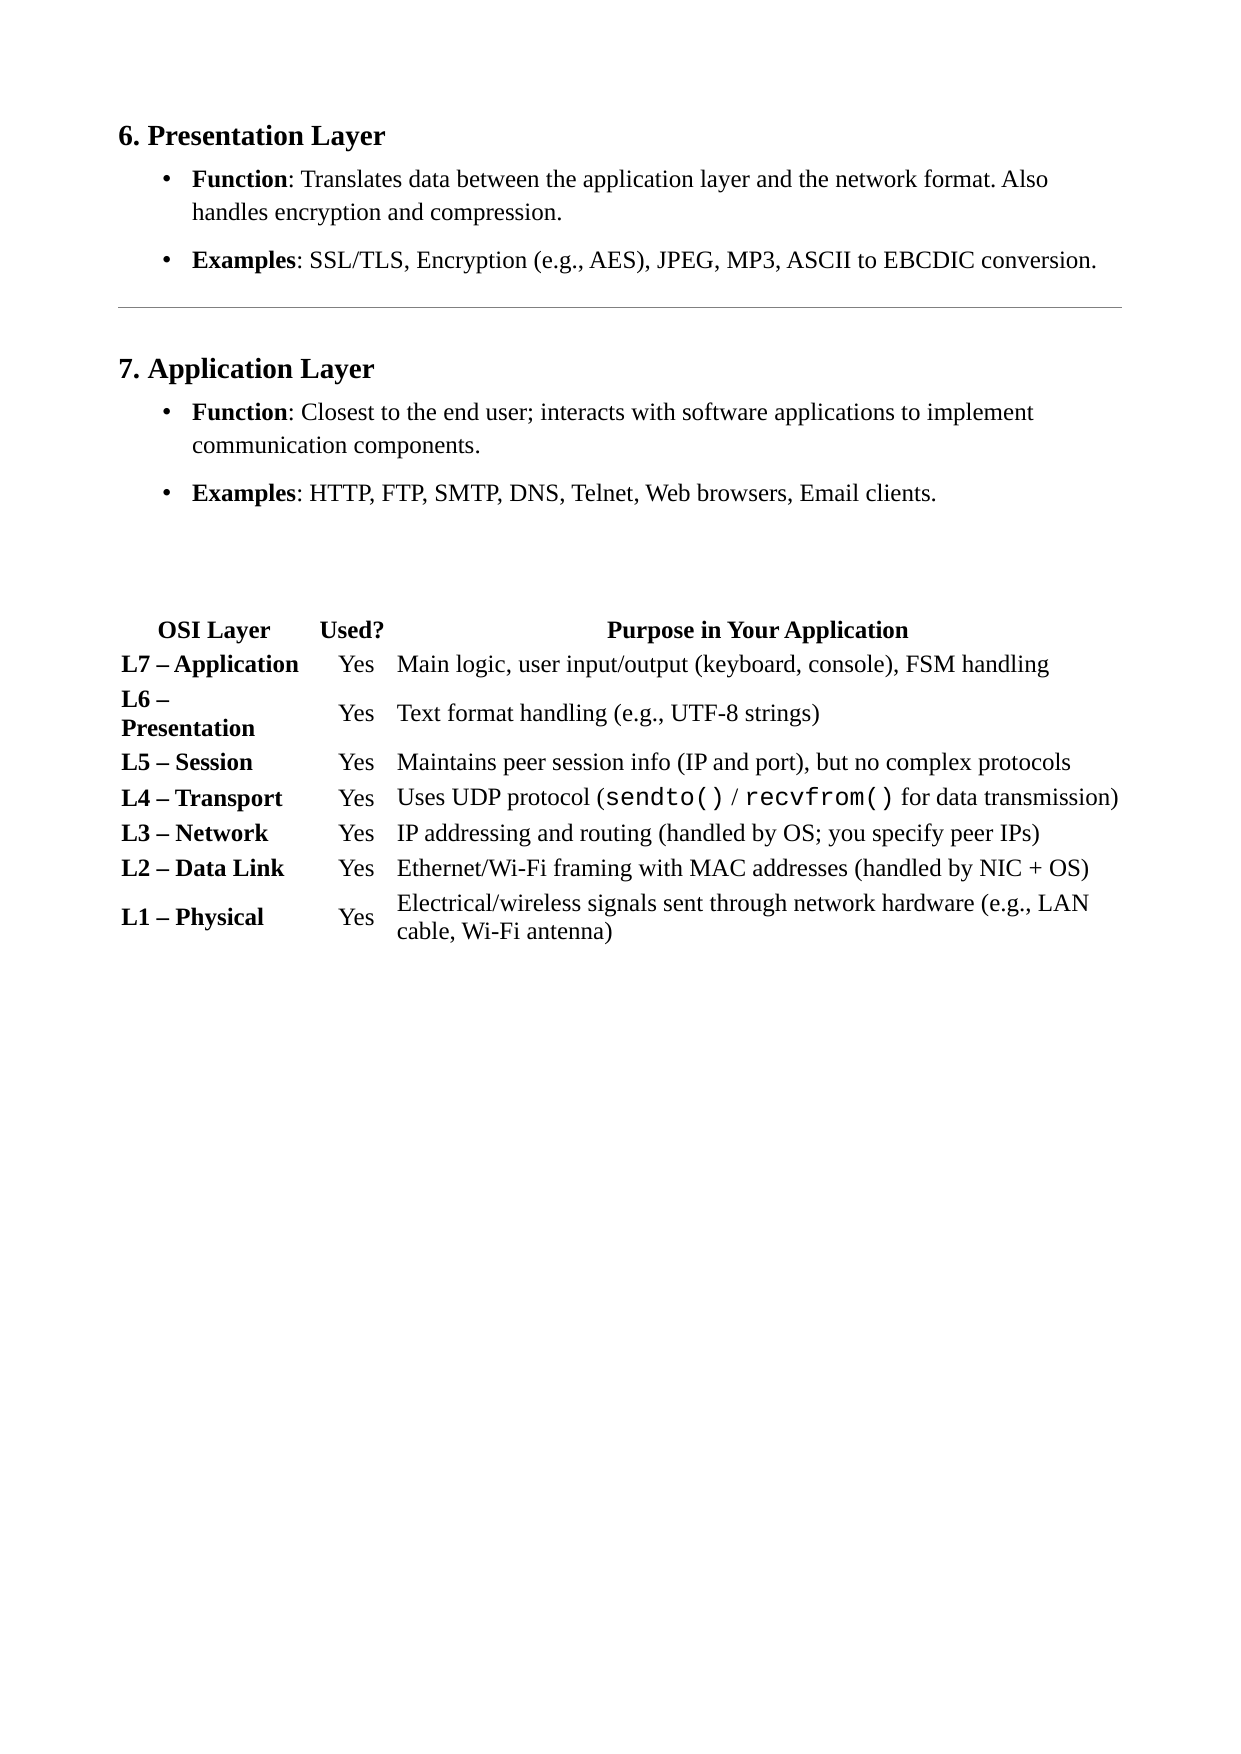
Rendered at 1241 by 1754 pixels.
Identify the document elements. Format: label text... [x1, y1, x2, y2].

table_cell Ethernet/Wi-Fi framing with MAC addresses (handled by NIC + OS) [394, 850, 1122, 885]
list Function: Closest to the end user; interacts with software applications to implement communication components. [162, 397, 1122, 459]
table_cell L3 – Network [118, 816, 310, 850]
table_cell L2 – Data Link [118, 850, 310, 885]
table_cell L5 – Session [118, 744, 310, 779]
table_cell L6 – Presentation [118, 681, 310, 744]
list Function: Translates data between the application layer and the network format. Also handles encryption and compression. [162, 164, 1122, 226]
subtitle 6. Presentation Layer [118, 118, 1122, 152]
table_cell L7 – Application [118, 646, 310, 681]
table_cell ✅ Yes [310, 885, 394, 948]
table_header Used? [310, 612, 394, 646]
table_cell L1 – Physical [118, 885, 310, 948]
table_cell Electrical/wireless signals sent through network hardware (e.g., LAN cable, Wi-Fi antenna) [394, 885, 1122, 948]
table_cell Maintains peer session info (IP and port), but no complex protocols [394, 744, 1122, 779]
table_cell Main logic, user input/output (keyboard, console), FSM handling [394, 646, 1122, 681]
table_cell ✅ Yes [310, 779, 394, 816]
table_cell Uses UDP protocol (sendto() / recvfrom() for data transmission) [394, 779, 1122, 816]
subtitle 7. Application Layer [118, 351, 1122, 385]
table_header OSI Layer [118, 612, 310, 646]
list Examples: HTTP, FTP, SMTP, DNS, Telnet, Web browsers, Email clients. [162, 478, 1122, 507]
table_cell ✅ Yes [310, 850, 394, 885]
table_cell ✅ Yes [310, 816, 394, 850]
table_cell ✅ Yes [310, 744, 394, 779]
table_header Purpose in Your Application [394, 612, 1122, 646]
table_cell ✅ Yes [310, 681, 394, 744]
table_cell IP addressing and routing (handled by OS; you specify peer IPs) [394, 816, 1122, 850]
table_cell ✅ Yes [310, 646, 394, 681]
table_cell Text format handling (e.g., UTF-8 strings) [394, 681, 1122, 744]
table_cell L4 – Transport [118, 779, 310, 816]
list Examples: SSL/TLS, Encryption (e.g., AES), JPEG, MP3, ASCII to EBCDIC conversion. [162, 245, 1122, 273]
